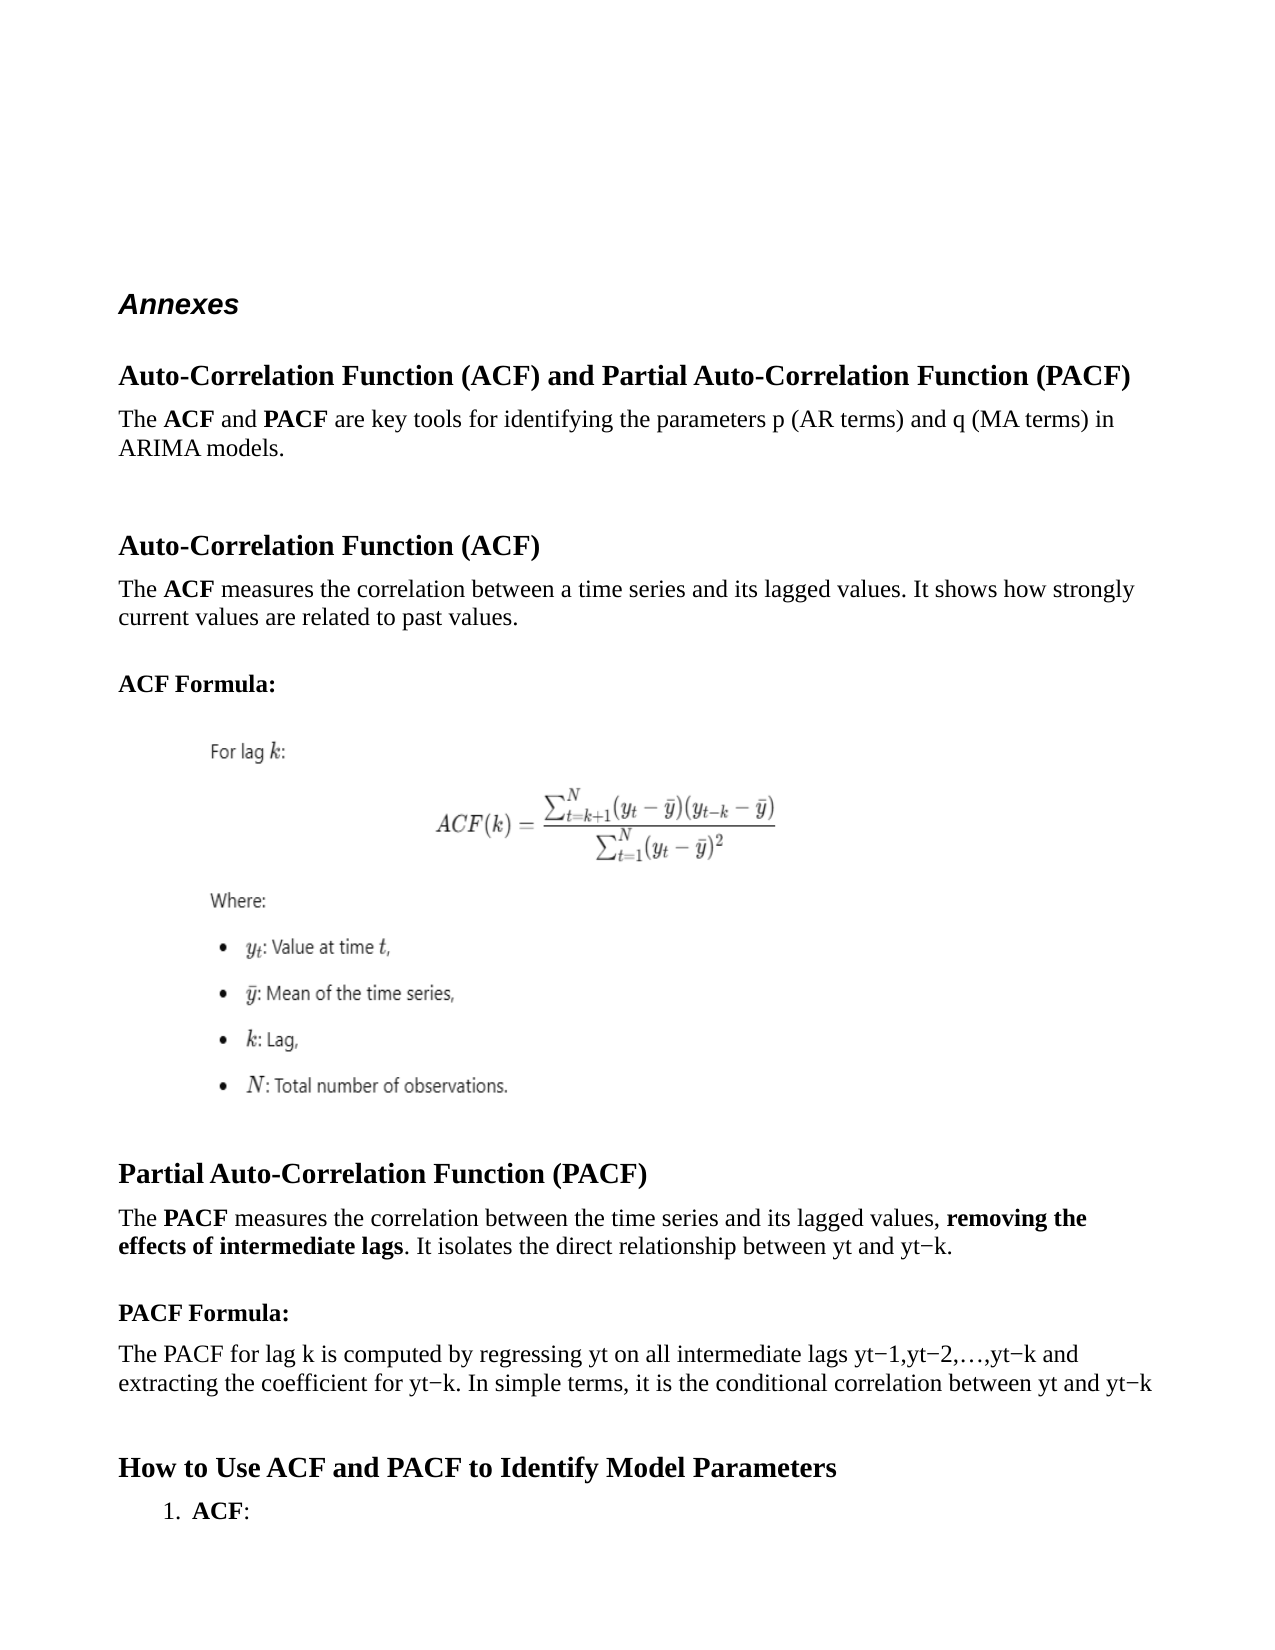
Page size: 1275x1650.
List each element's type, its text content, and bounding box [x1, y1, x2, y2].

text The ACF measures the correlation between a time series and its lagged values. It shows how strongly current values are related to past values. [118, 574, 1157, 631]
subtitle Annexes [118, 287, 1157, 320]
list ACF: [162, 1496, 1157, 1525]
subtitle PACF Formula: [118, 1298, 1157, 1326]
subtitle How to Use ACF and PACF to Identify Model Parameters [118, 1450, 1157, 1484]
text The ACF and PACF are key tools for identifying the parameters p (AR terms) and q (MA terms) in ARIMA models. [118, 404, 1157, 461]
text The PACF measures the correlation between the time series and its lagged values, removing the effects of intermediate lags. It isolates the direct relationship between yt and yt−k. [118, 1203, 1157, 1260]
picture [202, 738, 783, 1103]
subtitle Auto-Correlation Function (ACF) and Partial Auto-Correlation Function (PACF) [118, 358, 1157, 391]
subtitle ACF Formula: [118, 669, 1157, 697]
text The PACF for lag k is computed by regressing yt on all intermediate lags yt−1,yt−2,…,yt−k and extracting the coefficient for yt−k. In simple terms, it is the conditional correlation between yt and yt−k [118, 1339, 1157, 1396]
subtitle Partial Auto-Correlation Function (PACF) [118, 1157, 1157, 1190]
subtitle Auto-Correlation Function (ACF) [118, 528, 1157, 561]
